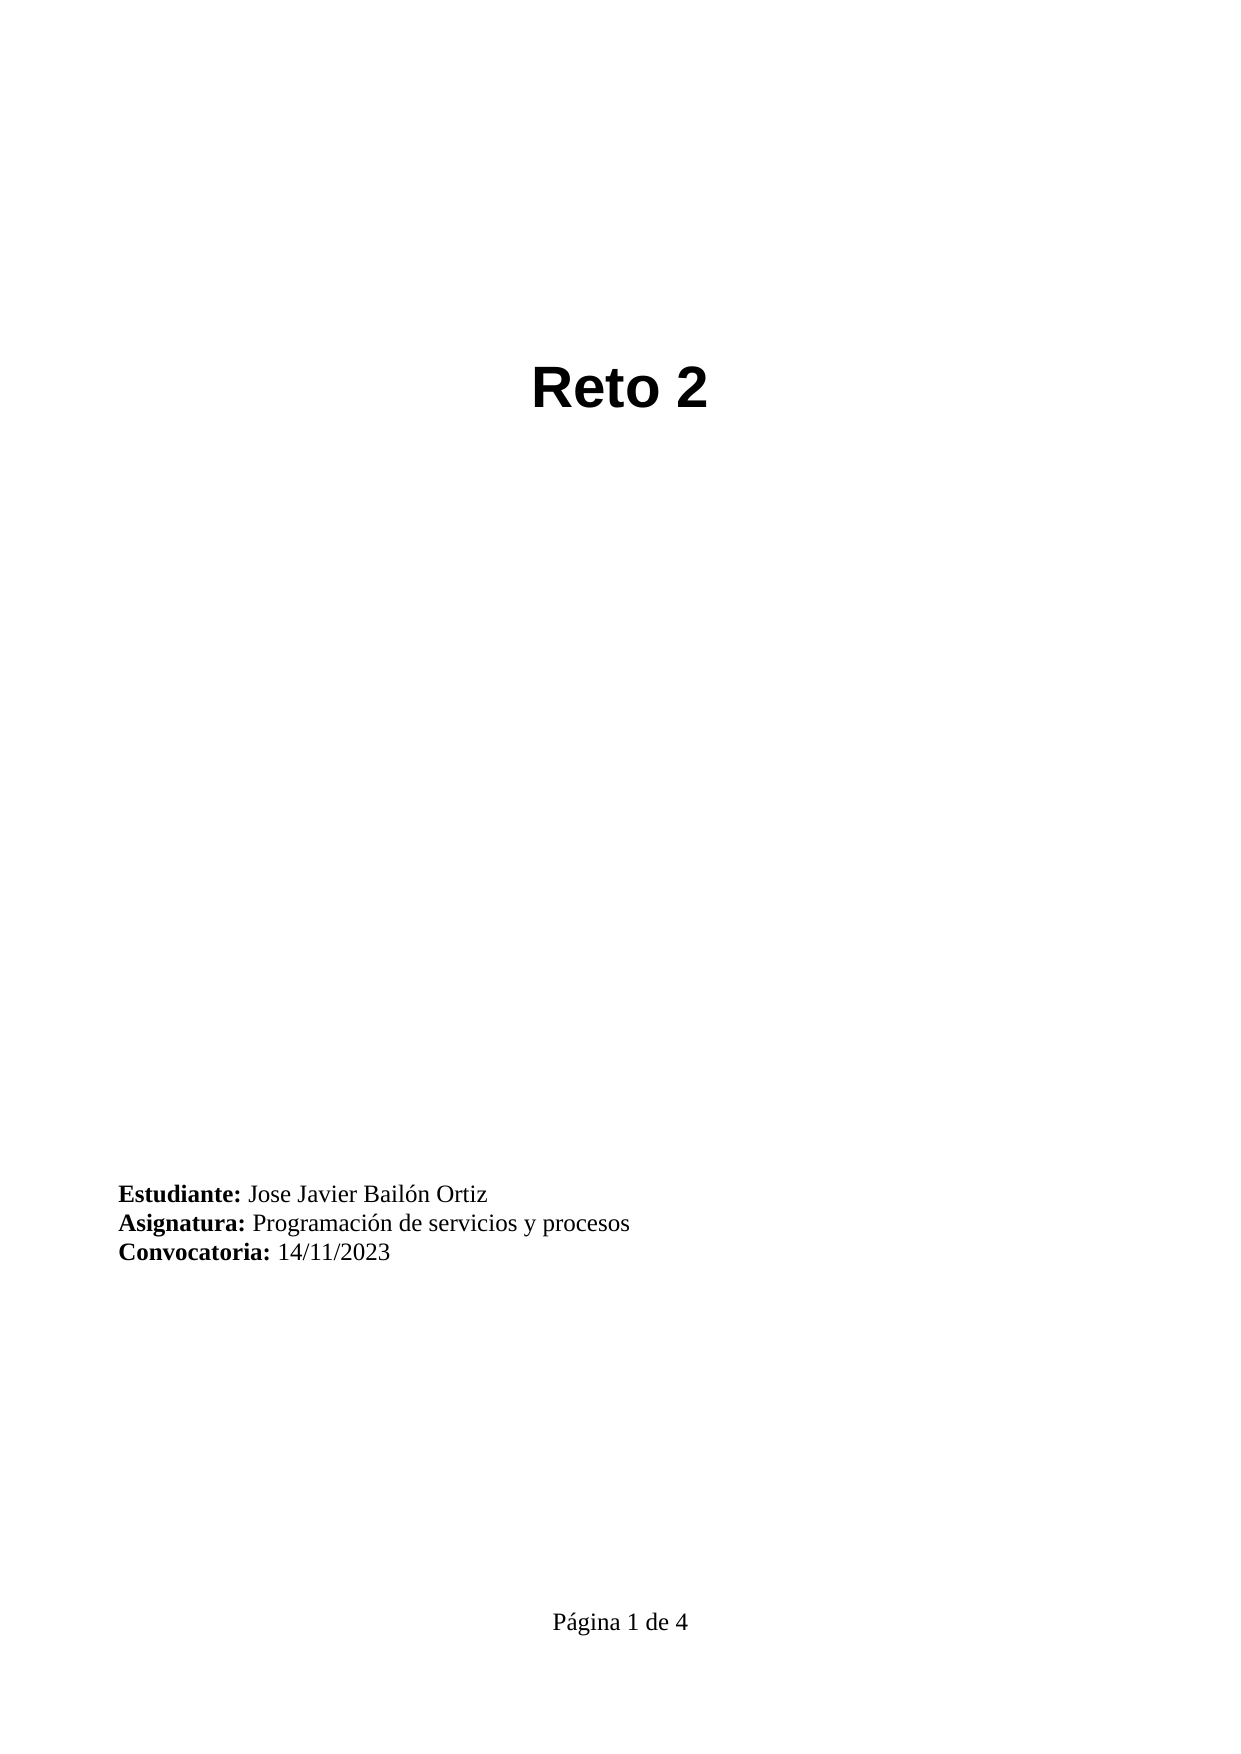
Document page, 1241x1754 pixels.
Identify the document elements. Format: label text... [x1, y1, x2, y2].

text Asignatura: Programación de servicios y procesos [118, 1208, 1122, 1237]
text Estudiante: Jose Javier Bailón Ortiz [118, 1179, 1122, 1208]
title Reto 2 [118, 352, 1122, 419]
text Convocatoria: 14/11/2023 [118, 1237, 1122, 1266]
